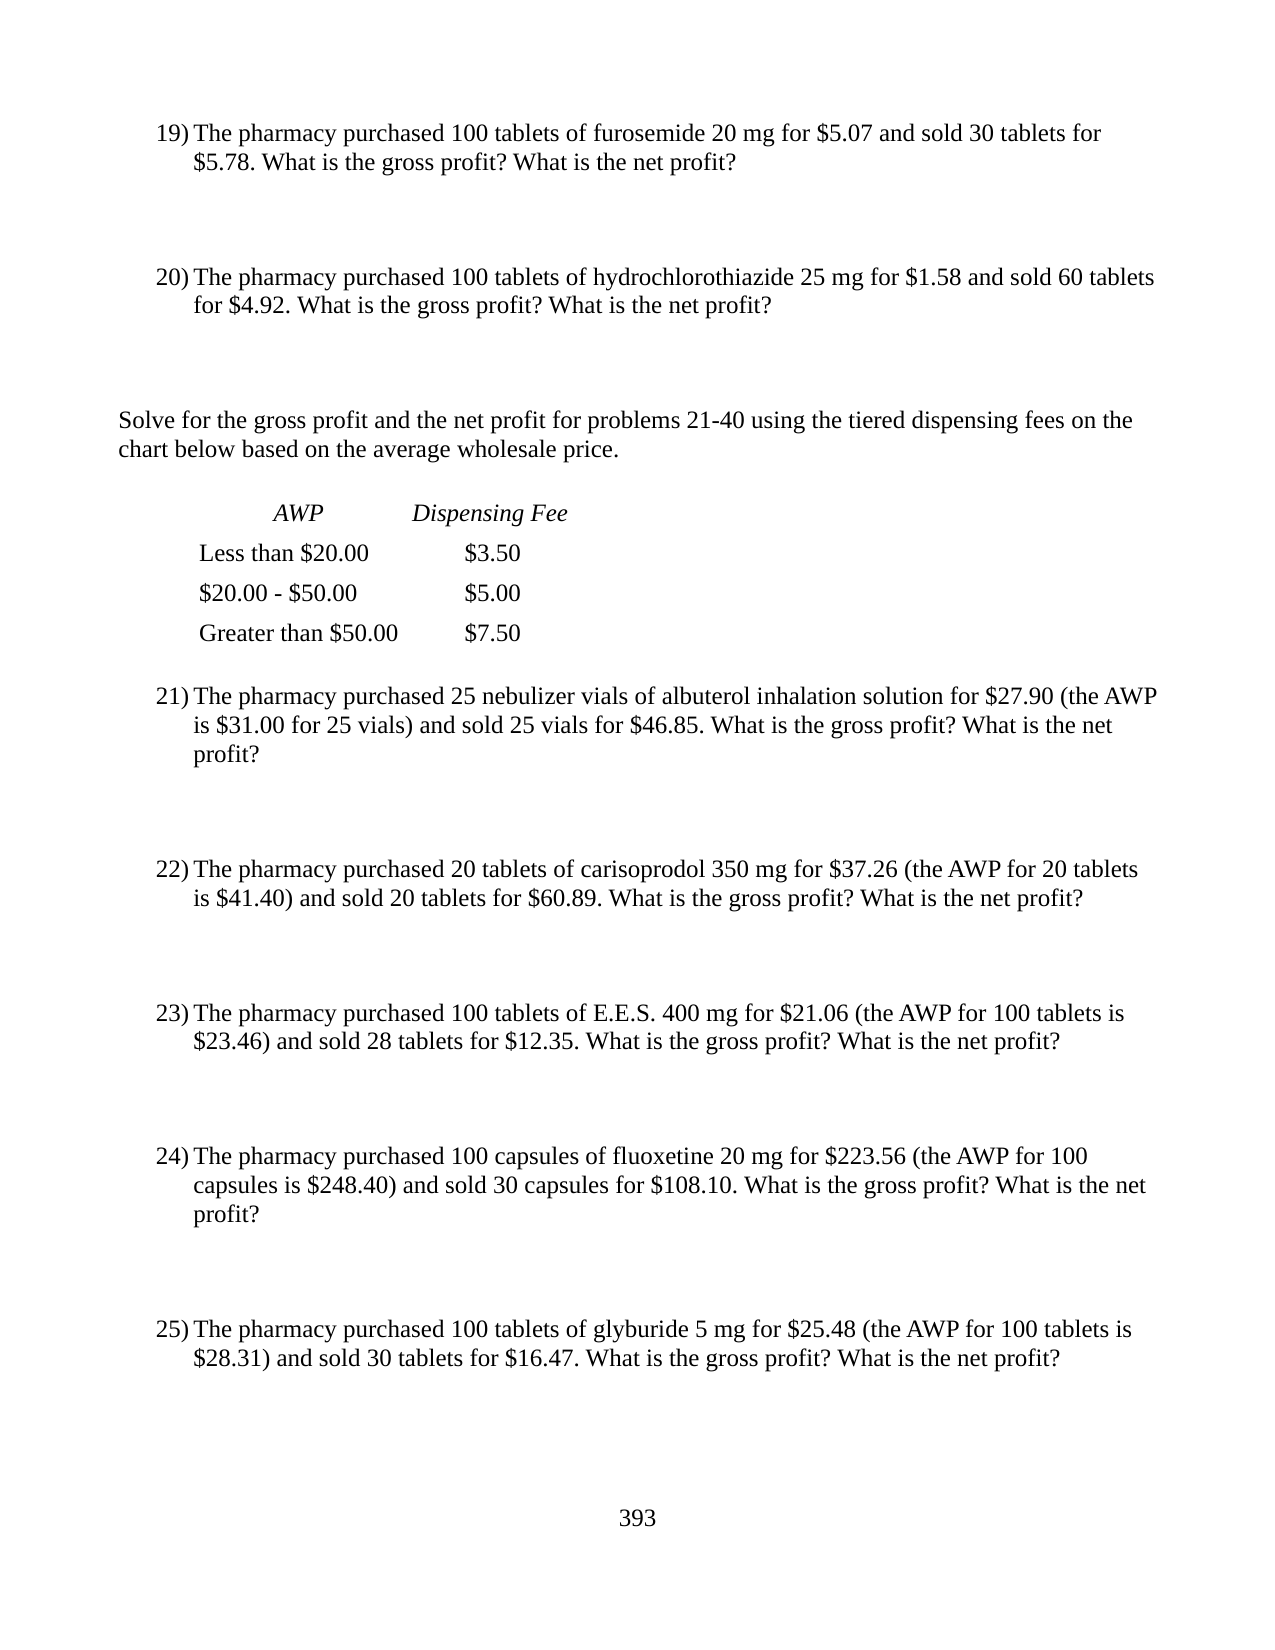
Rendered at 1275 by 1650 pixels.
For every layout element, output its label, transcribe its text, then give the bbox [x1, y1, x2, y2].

table_cell $20.00 - $50.00 [193, 572, 406, 612]
table_cell Less than $20.00 [193, 532, 406, 572]
list The pharmacy purchased 100 tablets of glyburide 5 mg for $25.48 (the AWP for 100 tablets is $28.31) and sold 30 tablets for $16.47. What is the gross profit? What is the net profit? [156, 1314, 1157, 1371]
list The pharmacy purchased 100 tablets of hydrochlorothiazide 25 mg for $1.58 and sold 60 tablets for $4.92. What is the gross profit? What is the net profit? [156, 262, 1157, 319]
table_cell Greater than $50.00 [193, 613, 406, 653]
table_header Dispensing Fee [406, 492, 579, 532]
list The pharmacy purchased 100 tablets of E.E.S. 400 mg for $21.06 (the AWP for 100 tablets is $23.46) and sold 28 tablets for $12.35. What is the gross profit? What is the net profit? [156, 998, 1157, 1055]
list The pharmacy purchased 25 nebulizer vials of albuterol inhalation solution for $27.90 (the AWP is $31.00 for 25 vials) and sold 25 vials for $46.85. What is the gross profit? What is the net profit? [156, 681, 1157, 768]
text Solve for the gross profit and the net profit for problems 21-40 using the tiered dispensing fees on the chart below based on the average wholesale price. [118, 406, 1157, 463]
list The pharmacy purchased 100 capsules of fluoxetine 20 mg for $223.56 (the AWP for 100 capsules is $248.40) and sold 30 capsules for $108.10. What is the gross profit? What is the net profit? [156, 1141, 1157, 1228]
table_cell $3.50 [406, 532, 579, 572]
table_header AWP [193, 492, 406, 532]
table_cell $7.50 [406, 613, 579, 653]
list The pharmacy purchased 20 tablets of carisoprodol 350 mg for $37.26 (the AWP for 20 tablets is $41.40) and sold 20 tablets for $60.89. What is the gross profit? What is the net profit? [156, 854, 1157, 911]
list The pharmacy purchased 100 tablets of furosemide 20 mg for $5.07 and sold 30 tablets for $5.78. What is the gross profit? What is the net profit? [156, 118, 1157, 176]
table_cell $5.00 [406, 572, 579, 612]
